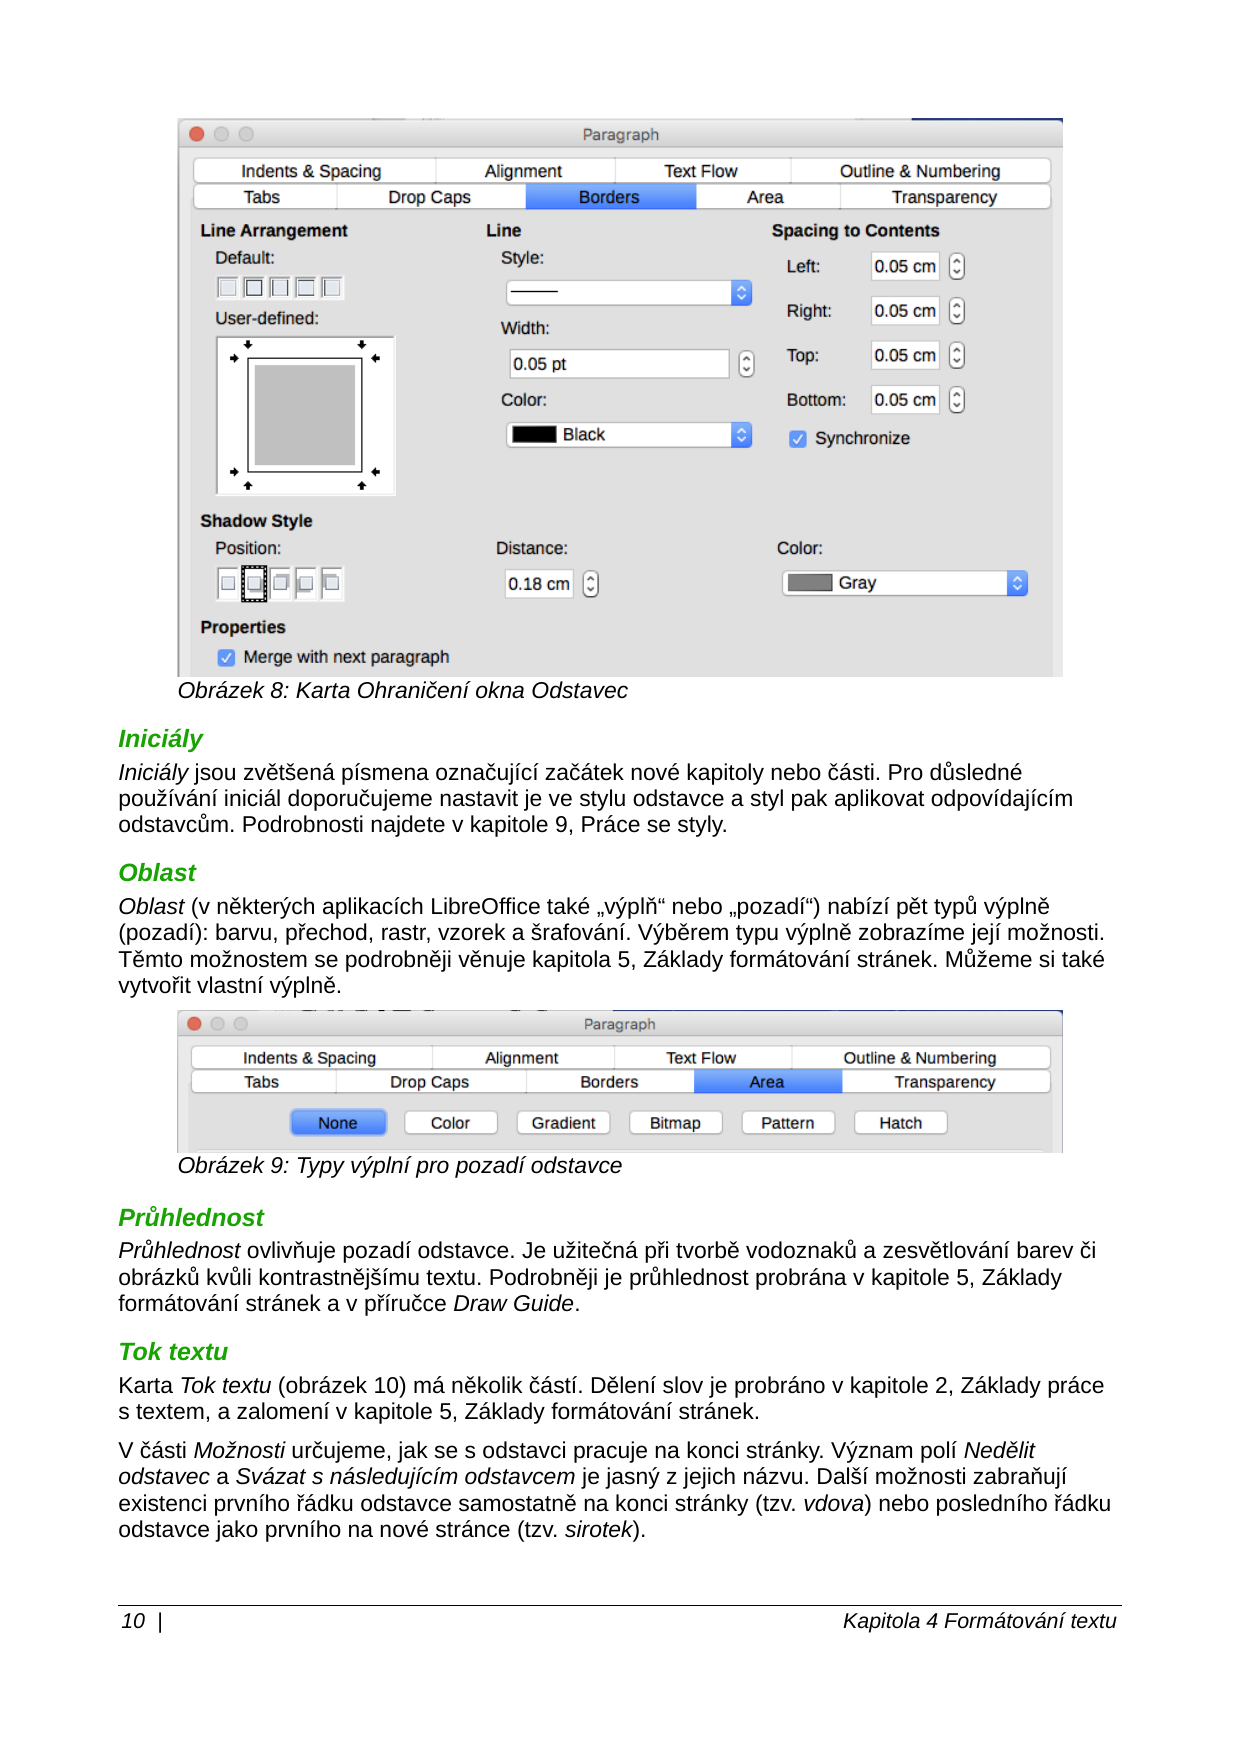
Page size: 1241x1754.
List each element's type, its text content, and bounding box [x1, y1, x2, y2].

subtitle Tok textu [118, 1337, 1122, 1366]
text Iniciály jsou zvětšená písmena označující začátek nové kapitoly nebo části. Pro důsledné používání iniciál doporučujeme nastavit je ve stylu odstavce a styl pak aplikovat odpovídajícím odstavcům. Podrobnosti najdete v kapitole 9, Práce se styly. [118, 758, 1122, 837]
text Oblast (v některých aplikacích LibreOffice také „výplň“ nebo „pozadí“) nabízí pět typů výplně (pozadí): barvu, přechod, rastr, vzorek a šrafování. Výběrem typu výplně zobrazíme její možnosti. Těmto možnostem se podrobněji věnuje kapitola 5, Základy formátování stránek. Můžeme si také vytvořit vlastní výplně. [118, 893, 1122, 998]
text Průhlednost ovlivňuje pozadí odstavce. Je užitečná při tvorbě vodoznaků a zesvětlování barev či obrázků kvůli kontrastnějšímu textu. Podrobněji je průhlednost probrána v kapitole 5, Základy formátování stránek a v příručce Draw Guide. [118, 1237, 1122, 1316]
text Karta Tok textu (obrázek 10) má několik částí. Dělení slov je probráno v kapitole 2, Základy práce s textem, a zalomení v kapitole 5, Základy formátování stránek. [118, 1372, 1122, 1424]
text Obrázek 8: Karta Ohraničení okna Odstavec [177, 677, 1063, 703]
subtitle Iniciály [118, 724, 1122, 752]
picture [177, 1010, 1063, 1153]
picture [177, 118, 1063, 677]
text V části Možnosti určujeme, jak se s odstavci pracuje na konci stránky. Význam polí Nedělit odstavec a Svázat s následujícím odstavcem je jasný z jejich názvu. Další možnosti zabraňují existenci prvního řádku odstavce samostatně na konci stránky (tzv. vdova) nebo posledního řádku odstavce jako prvního na nové stránce (tzv. sirotek). [118, 1437, 1122, 1542]
subtitle Průhlednost [118, 1202, 1122, 1231]
text Obrázek 9: Typy výplní pro pozadí odstavce [177, 1153, 1063, 1179]
subtitle Oblast [118, 858, 1122, 887]
